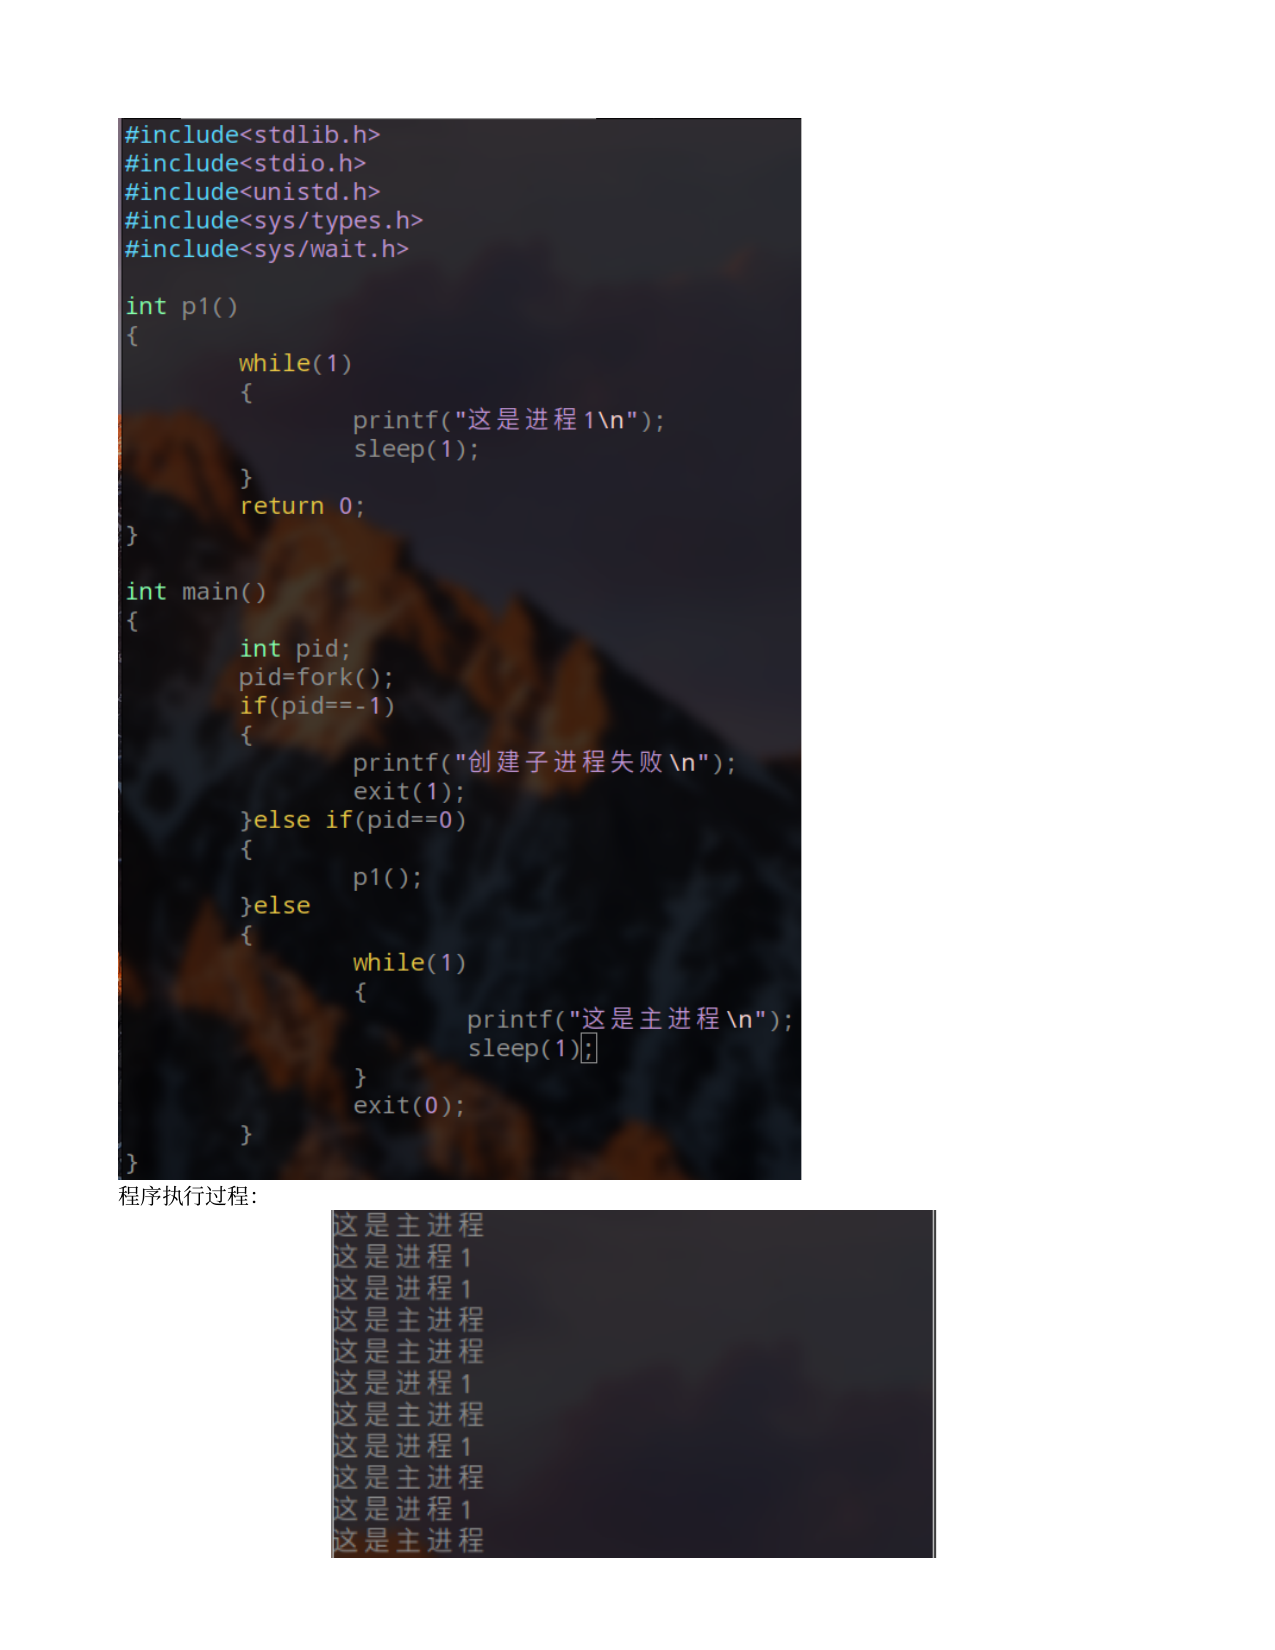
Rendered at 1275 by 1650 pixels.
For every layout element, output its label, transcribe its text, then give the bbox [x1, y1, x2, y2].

text 程序执行过程： [118, 1179, 1157, 1211]
picture [118, 118, 802, 1180]
picture [331, 1210, 944, 1558]
